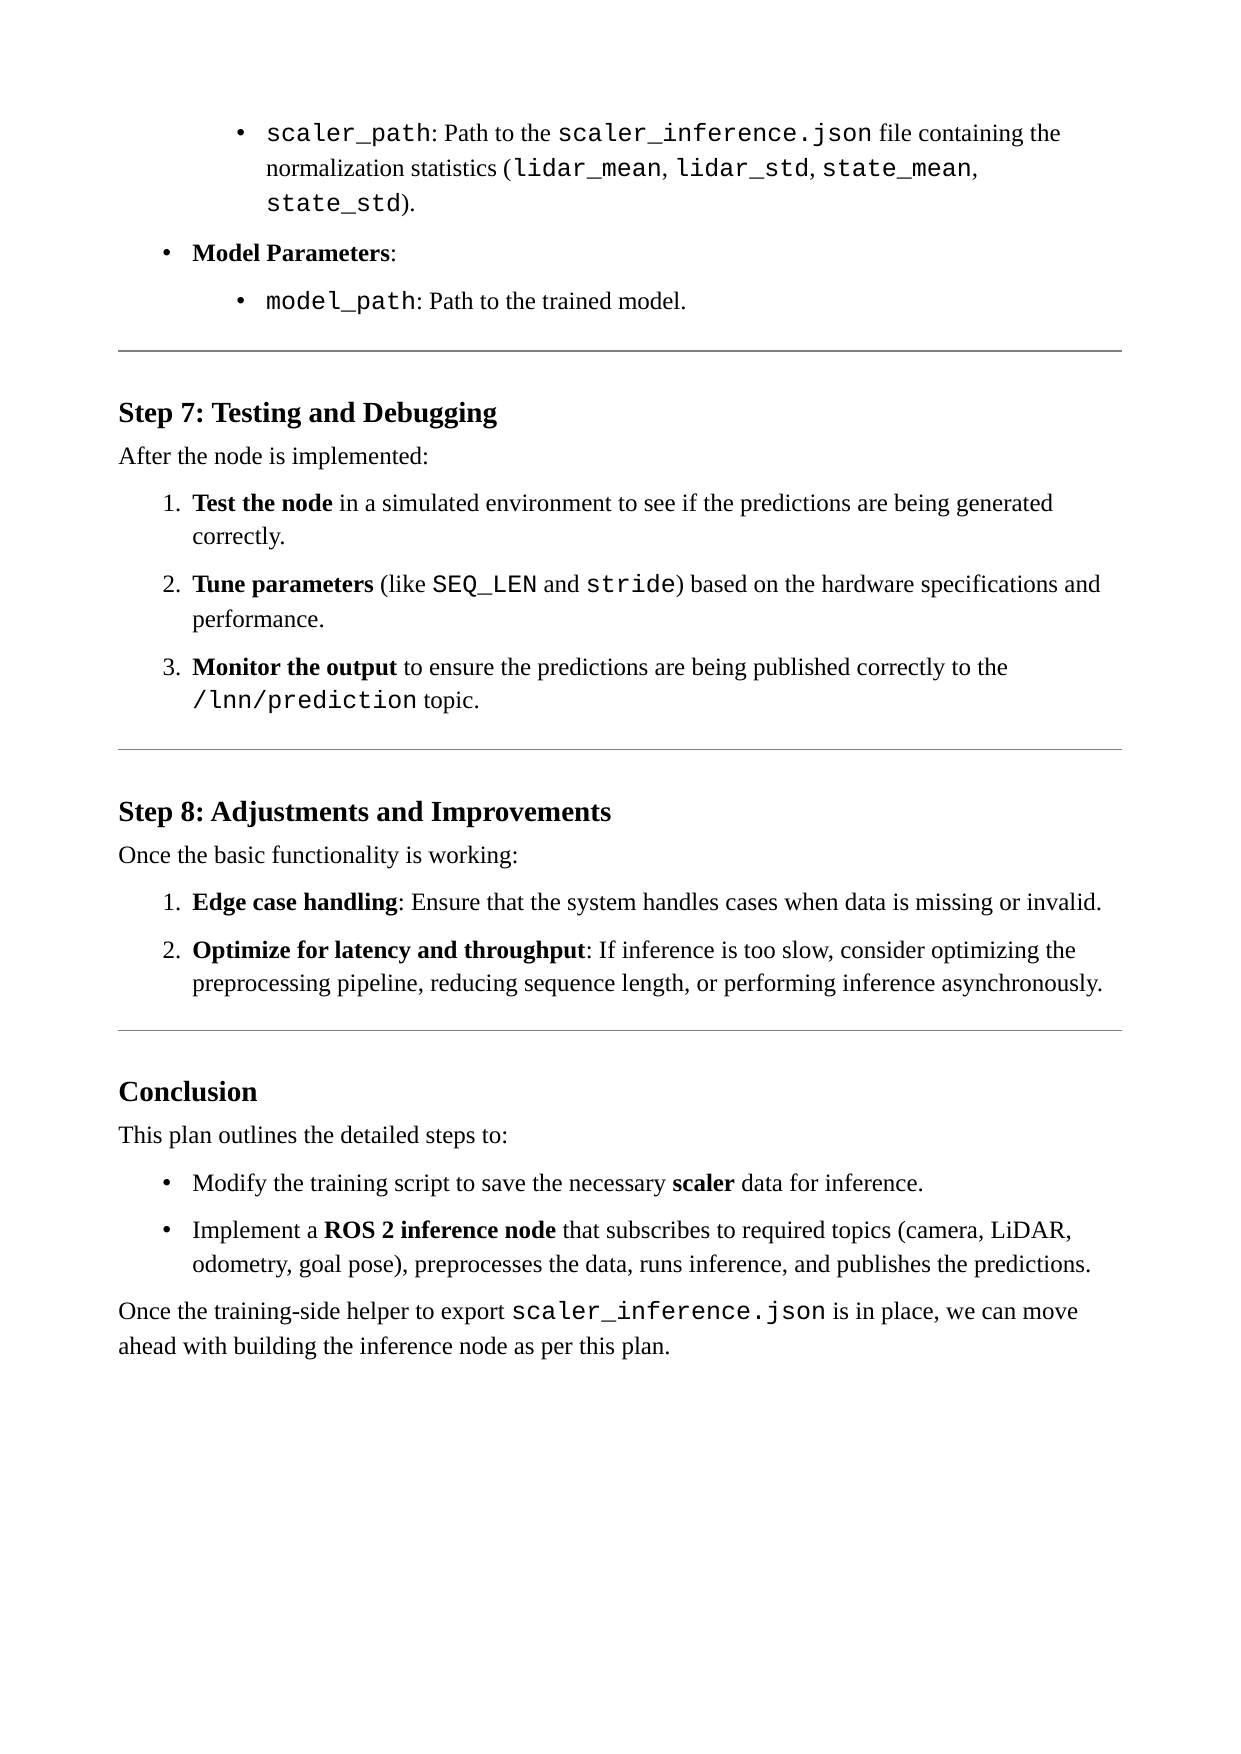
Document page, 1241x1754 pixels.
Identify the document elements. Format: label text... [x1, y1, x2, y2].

list Implement a ROS 2 inference node that subscribes to required topics (camera, LiDAR, odometry, goal pose), preprocesses the data, runs inference, and publishes the predictions. [162, 1216, 1122, 1277]
list Test the node in a simulated environment to see if the predictions are being generated correctly. [162, 488, 1122, 550]
list Optimize for latency and throughput: If inference is too slow, consider optimizing the preprocessing pipeline, reducing sequence length, or performing inference asynchronously. [162, 935, 1122, 997]
list Modify the training script to save the necessary scaler data for inference. [162, 1168, 1122, 1197]
text Once the basic functionality is working: [118, 840, 1122, 868]
text After the node is implemented: [118, 441, 1122, 469]
list model_path: Path to the trained model. [236, 286, 1122, 317]
text This plan outlines the detailed steps to: [118, 1120, 1122, 1149]
subtitle Step 7: Testing and Debugging [118, 395, 1122, 428]
list scaler_path: Path to the scaler_inference.json file containing the normalization statistics (lidar_mean, lidar_std, state_mean, state_std). [236, 118, 1122, 219]
text Once the training-side helper to export scaler_inference.json is in place, we can move ahead with building the inference node as per this plan. [118, 1296, 1122, 1360]
list Model Parameters: [162, 238, 1122, 267]
subtitle Step 8: Adjustments and Improvements [118, 794, 1122, 827]
list Monitor the output to ensure the predictions are being published correctly to the /lnn/prediction topic. [162, 652, 1122, 716]
list Tune parameters (like SEQ_LEN and stride) based on the hardware specifications and performance. [162, 569, 1122, 633]
subtitle Conclusion [118, 1074, 1122, 1108]
list Edge case handling: Ensure that the system handles cases when data is missing or invalid. [162, 887, 1122, 916]
